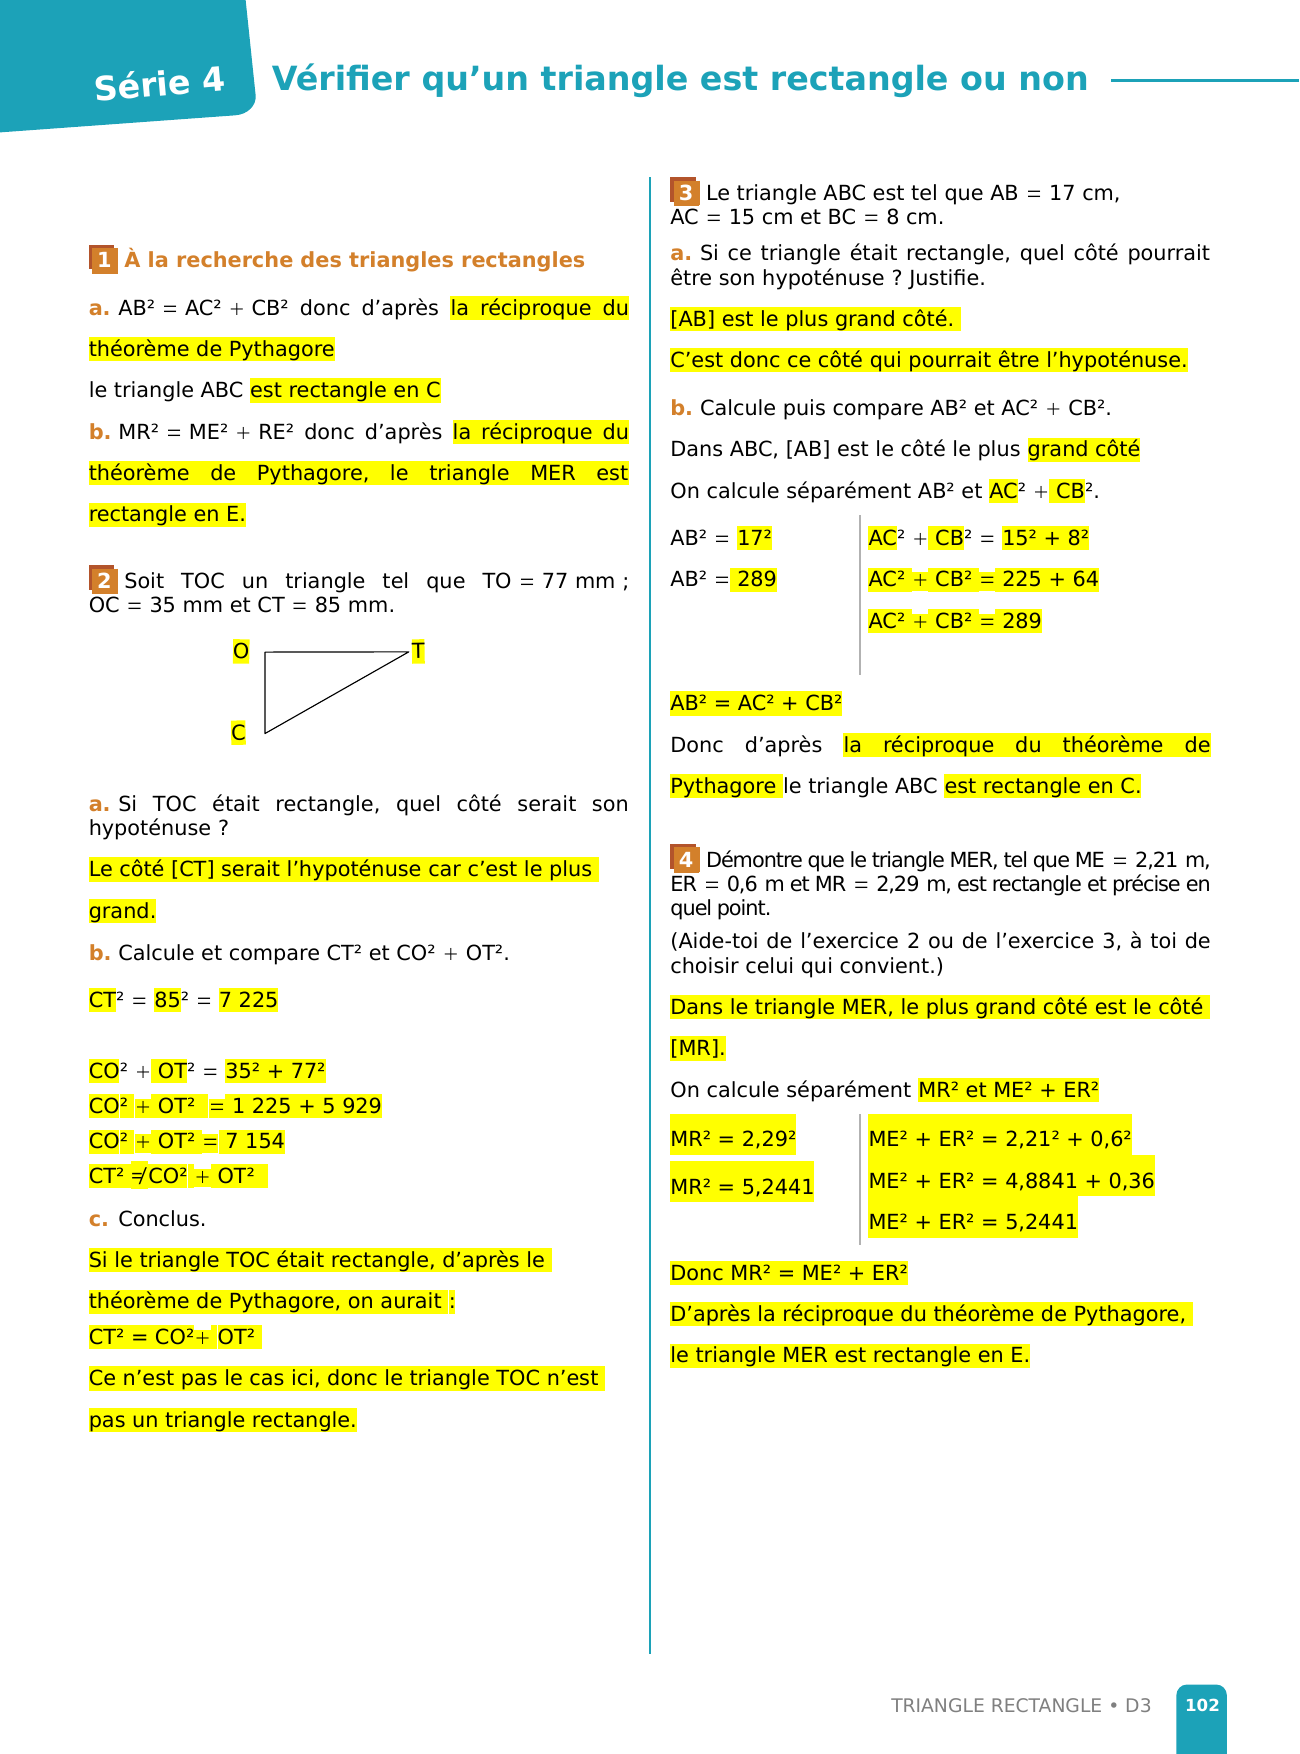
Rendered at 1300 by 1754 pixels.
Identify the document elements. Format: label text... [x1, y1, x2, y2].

list CT² = CO² OT² [88, 1314, 629, 1349]
list On calcule séparément MR² et ME² + ER² [670, 1061, 1211, 1102]
text MR² = 5,2441 [670, 1161, 851, 1202]
text CT²  85²  7 225 [88, 977, 629, 1012]
list Si ce triangle était rectangle, quel côté pourrait être son hypoténuse ? Justifie. [670, 241, 1211, 290]
list MR²  ME²  RE² donc d’après la réciproque du théorème de Pythagore, le triangle MER est rectangle en E. [88, 403, 629, 527]
text D’après la réciproque du théorème de Pythagore, le triangle MER est rectangle en E. [670, 1285, 1211, 1368]
list AC²  CB²  225 + 64 [868, 550, 1211, 592]
list AB² = AC² + CB² [670, 674, 1211, 716]
text ME² + ER² = 5,2441 [868, 1196, 1211, 1238]
subtitle À la recherche des triangles rectangles [88, 244, 629, 273]
text ME² + ER² = 2,21² + 0,6² [868, 1114, 1211, 1155]
list Calcule et compare CT² et CO²  OT². [88, 941, 629, 965]
text le triangle ABC est rectangle en C [88, 361, 629, 403]
list Ce n’est pas le cas ici, donc le triangle TOC n’est pas un triangle rectangle. [88, 1349, 629, 1432]
list Le triangle ABC est tel que AB  17 cm, AC  15 cm et BC  8 cm. [670, 177, 1211, 229]
list Dans le triangle MER, le plus grand côté est le côté [MR]. [670, 978, 1211, 1061]
list AC²  CB²  289 [868, 592, 1211, 633]
list Dans ABC, [AB] est le côté le plus grand côté [670, 420, 1211, 462]
list AB²  AC²  CB² donc d’après la réciproque du théorème de Pythagore [88, 278, 629, 361]
list On calcule séparément AB² et AC²  CB². [670, 462, 1211, 503]
list (Aide-toi de l’exercice 2 ou de l’exercice 3, à toi de choisir celui qui convient.) [670, 929, 1211, 978]
list CO²  OT²  35² + 77² [88, 1047, 629, 1083]
subtitle Démontre que le triangle MER, tel que ME  2,21 m, ER  0,6 m et MR  2,29 m, est rectangle et précise en quel point. [670, 844, 1211, 921]
list Conclus. [88, 1207, 629, 1231]
list AB²  17² [670, 515, 851, 550]
text MR² = 2,29² [670, 1114, 851, 1155]
list CT² ≠ CO²  OT² [88, 1154, 629, 1189]
list Si TOC était rectangle, quel côté serait son hypoténuse ? [88, 792, 629, 840]
list Si le triangle TOC était rectangle, d’après le théorème de Pythagore, on aurait : [88, 1231, 629, 1314]
list AB²  289 [670, 550, 851, 592]
subtitle Soit TOC un triangle tel que TO  77 mm ; OC  35 mm et CT  85 mm. [88, 565, 629, 617]
list Donc d’après la réciproque du théorème de Pythagore le triangle ABC est rectangle en C. [670, 716, 1211, 798]
list Donc MR² = ME² + ER² [670, 1244, 1211, 1285]
list C’est donc ce côté qui pourrait être l’hypoténuse. [670, 331, 1211, 372]
text CO²  OT²  1 225 + 5 929 [88, 1083, 629, 1118]
list Le côté [CT] serait l’hypoténuse car c’est le plus grand. [88, 840, 629, 923]
list [AB] est le plus grand côté. [670, 290, 1211, 331]
text CO²  OT²  7 154 [88, 1118, 629, 1154]
text ME² + ER² = 4,8841 + 0,36 [868, 1155, 1211, 1196]
list Calcule puis compare AB² et AC²  CB². [670, 396, 1211, 420]
list AC²  CB²  15² + 8² [868, 515, 1211, 550]
